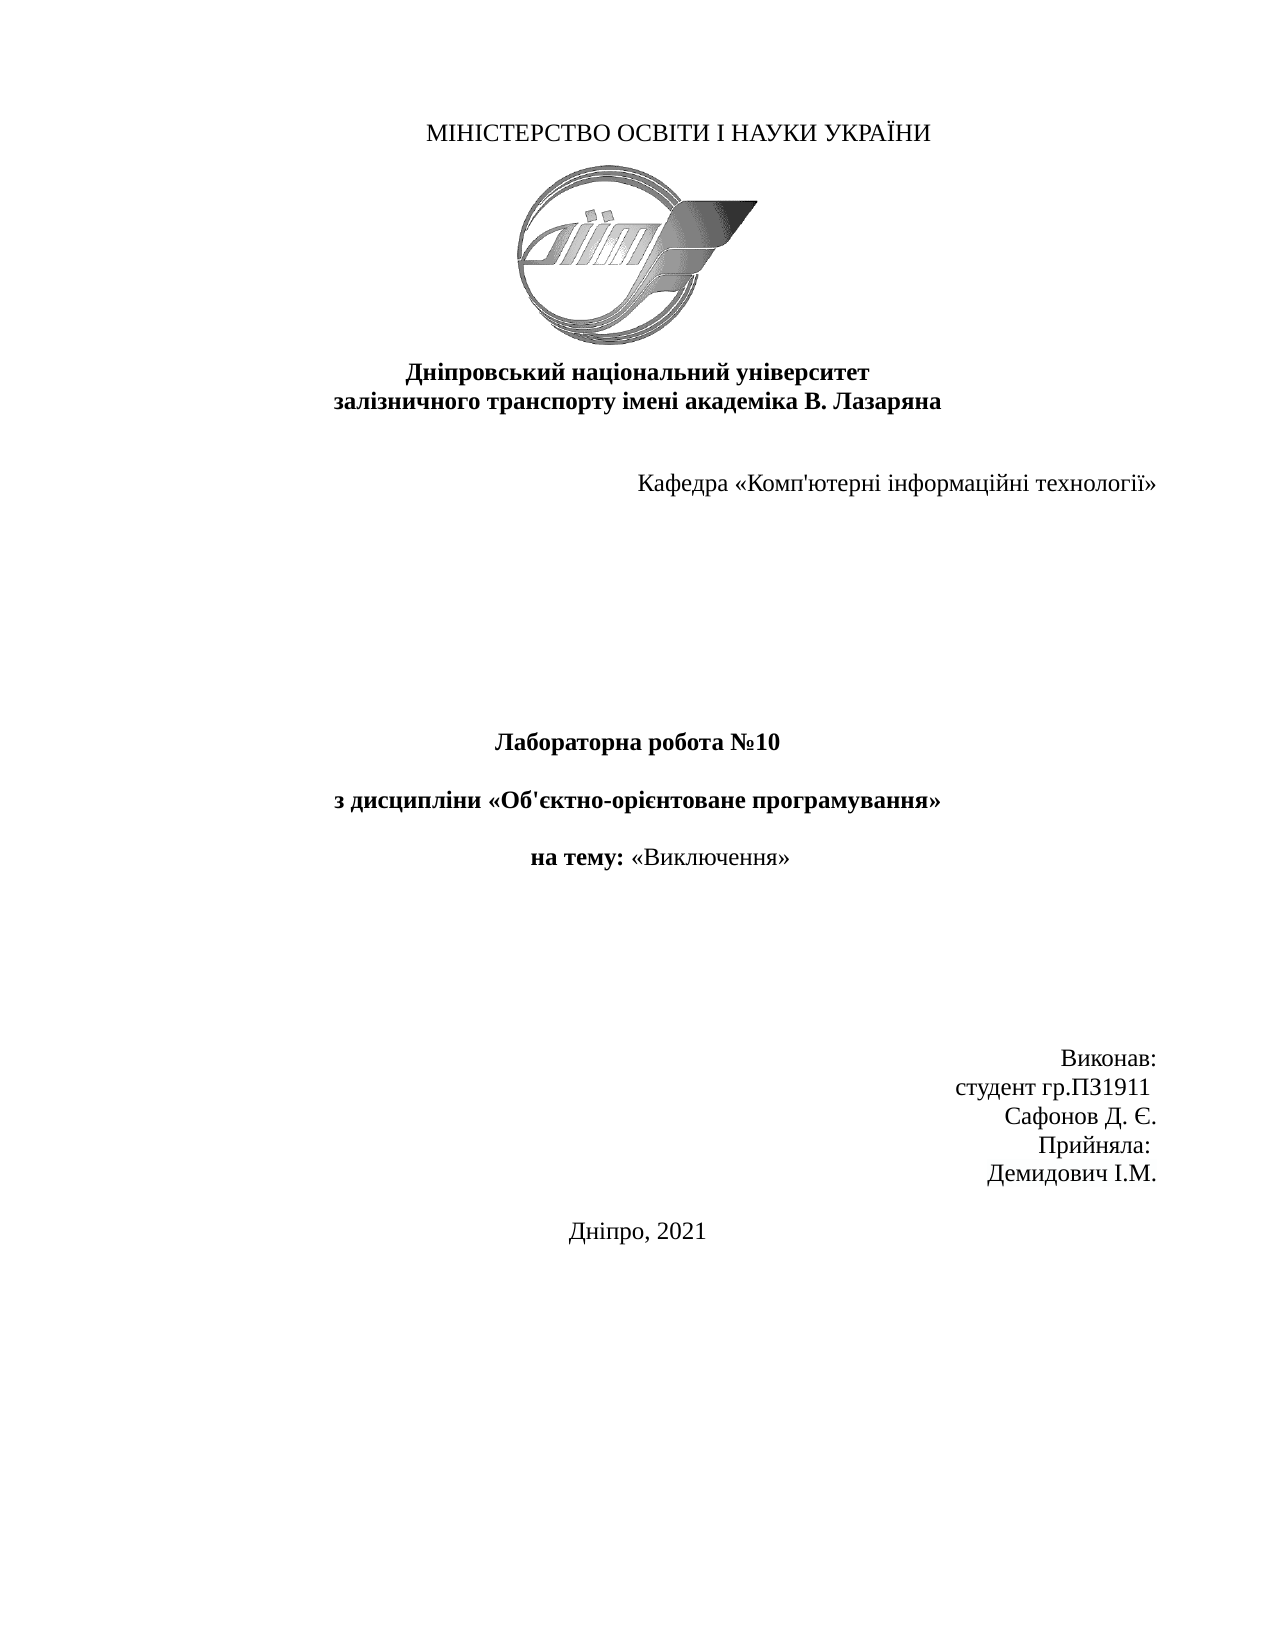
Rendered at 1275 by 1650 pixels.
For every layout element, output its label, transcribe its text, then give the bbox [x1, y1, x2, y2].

text Демидович І.М. [709, 1158, 1157, 1187]
text Кафедра «Комп'ютерні інформаційні технології» [118, 468, 1157, 497]
text Прийняла: [709, 1130, 1157, 1158]
text на тему: «Виключення» [118, 842, 1157, 871]
text Дніпро, 2021 [118, 1216, 1157, 1245]
text студент гр.ПЗ1911 [709, 1072, 1157, 1101]
text Виконав: [118, 1043, 1157, 1072]
text Дніпровський національний університет залізничного транспорту імені академіка В. Лазаряна [118, 357, 1157, 415]
text Лабораторна робота №10 [118, 727, 1157, 756]
text МІНІСТЕРСТВО ОСВІТИ І НАУКИ УКРАЇНИ [155, 118, 1157, 147]
text Сафонов Д. Є. [709, 1101, 1157, 1130]
text з дисципліни «Об'єктно-орієнтоване програмування» [118, 756, 1157, 813]
